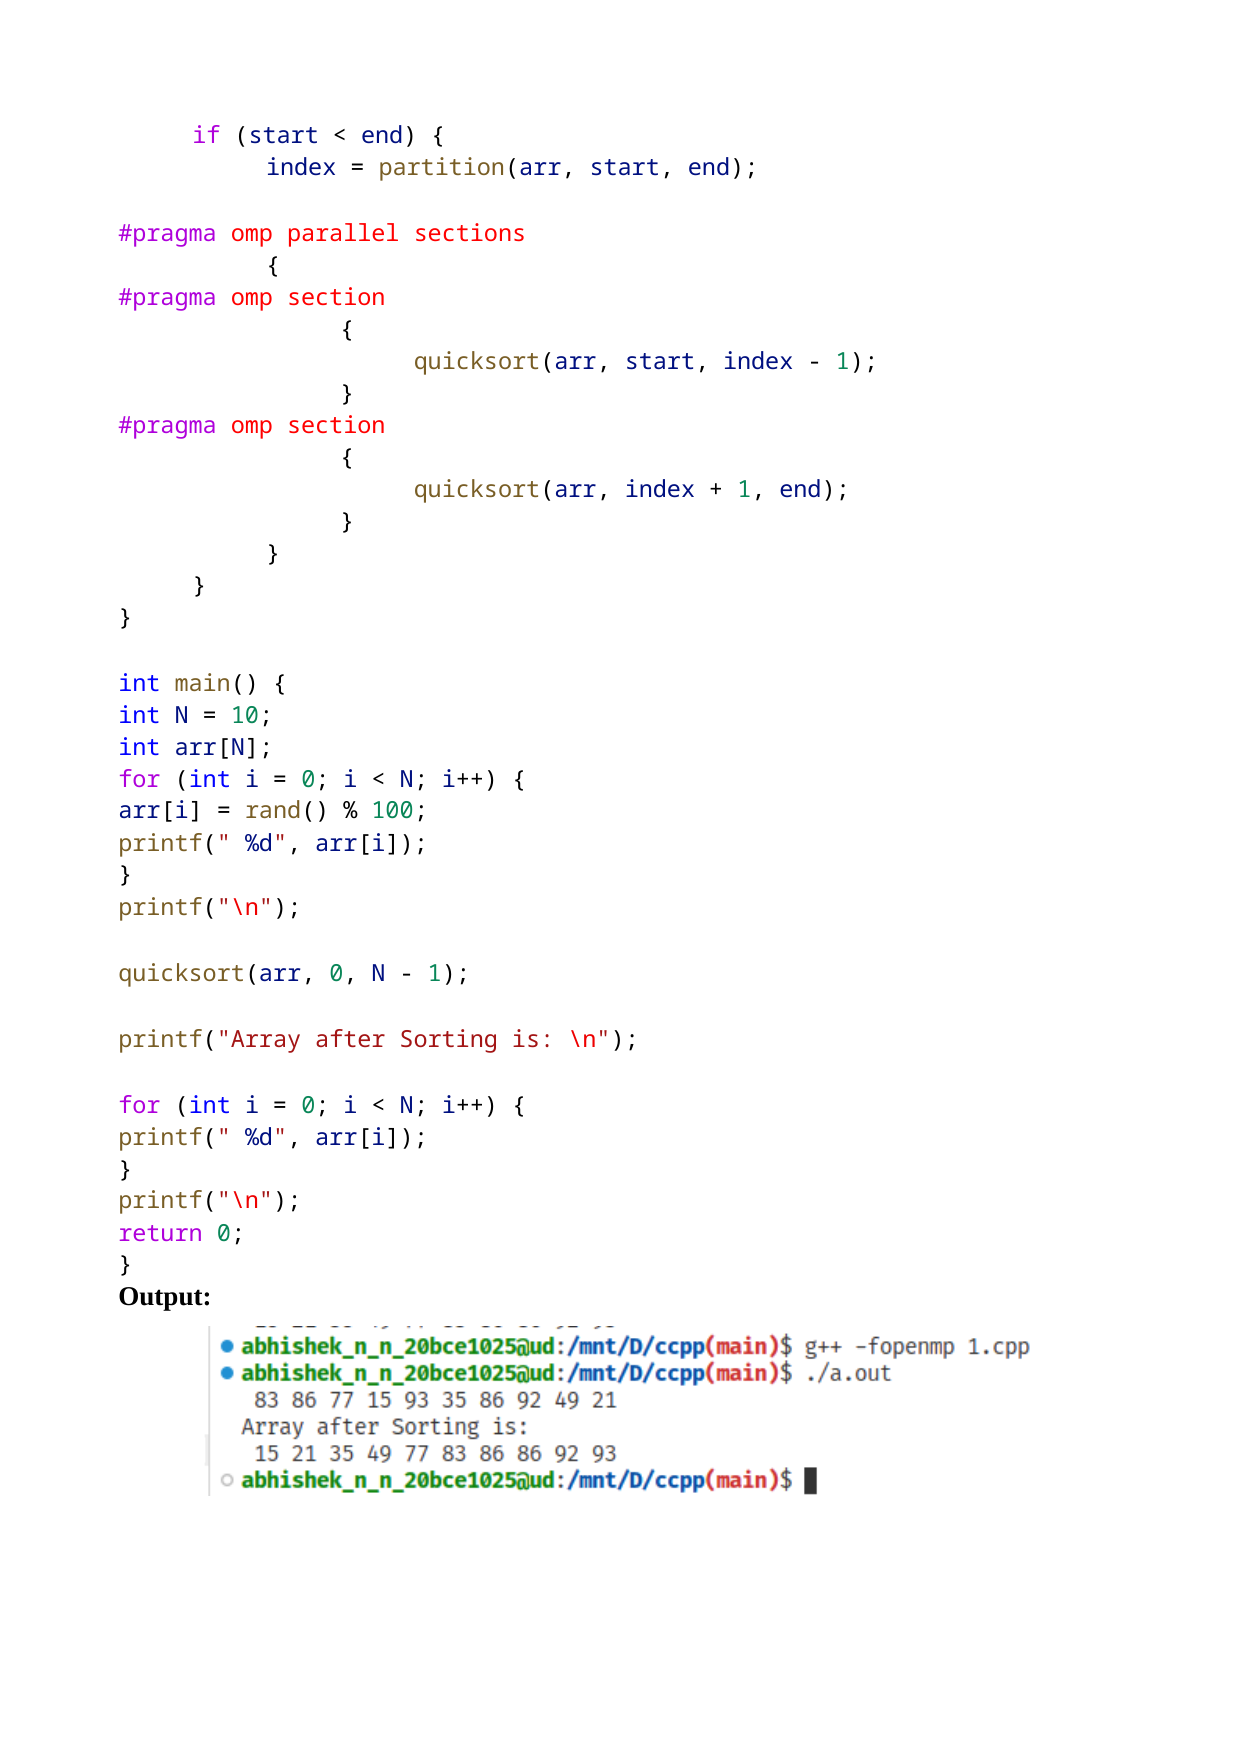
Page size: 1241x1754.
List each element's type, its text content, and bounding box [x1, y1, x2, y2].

text int N = 10; [118, 698, 1122, 730]
text #pragma omp section [118, 280, 1122, 312]
text { [266, 248, 1122, 280]
text quicksort(arr, 0, N - 1); [118, 956, 1122, 988]
text #pragma omp section [118, 408, 1122, 440]
text int arr[N]; [118, 730, 1122, 762]
text quicksort(arr, index + 1, end); [413, 472, 1122, 504]
text } [266, 536, 1122, 568]
text arr[i] = rand() % 100; [118, 794, 1122, 826]
text quicksort(arr, start, index - 1); [413, 344, 1122, 376]
text int main() { [118, 666, 1122, 698]
text } [118, 600, 1122, 632]
text for (int i = 0; i < N; i++) { [118, 762, 1122, 794]
text for (int i = 0; i < N; i++) { [118, 1088, 1122, 1120]
text #pragma omp parallel sections [118, 216, 1122, 248]
text printf("Array after Sorting is: \n"); [118, 1022, 1122, 1054]
text } [340, 504, 1122, 536]
text index = partition(arr, start, end); [266, 150, 1122, 182]
text } [340, 376, 1122, 408]
text } [192, 568, 1122, 600]
text printf(" %d", arr[i]); [118, 826, 1122, 858]
text } [118, 858, 1122, 890]
text printf("\n"); [118, 1184, 1122, 1216]
text { [340, 312, 1122, 344]
text return 0; [118, 1216, 1122, 1248]
text { [340, 440, 1122, 472]
text printf(" %d", arr[i]); [118, 1120, 1122, 1152]
list Output: [118, 1280, 1122, 1311]
text printf("\n"); [118, 890, 1122, 922]
text } [118, 1152, 1122, 1184]
text } [118, 1248, 1122, 1280]
text if (start < end) { [192, 118, 1122, 150]
picture [204, 1326, 1036, 1496]
